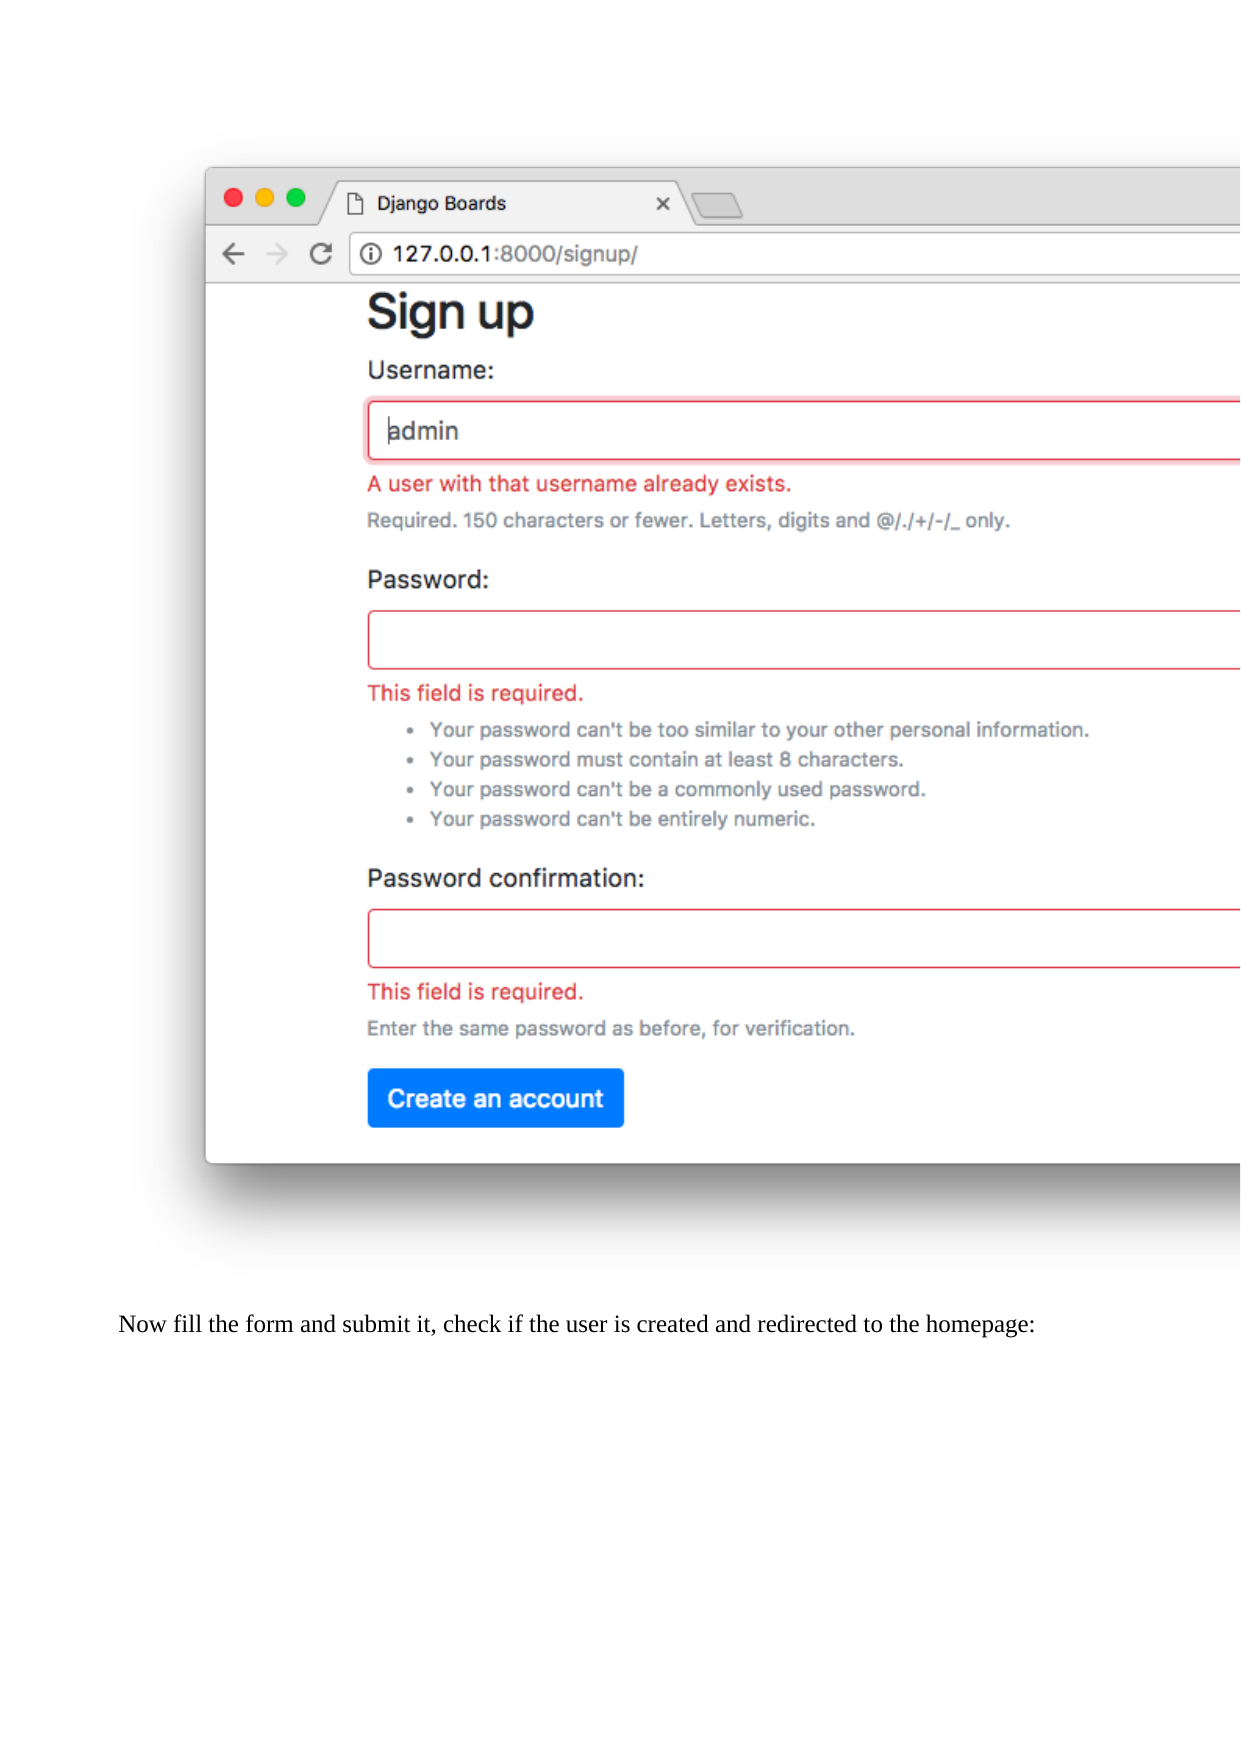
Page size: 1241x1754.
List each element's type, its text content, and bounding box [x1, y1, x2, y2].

text Now fill the form and submit it, check if the user is created and redirected to the homepage: [118, 1309, 1122, 1337]
picture [118, 118, 1241, 1289]
